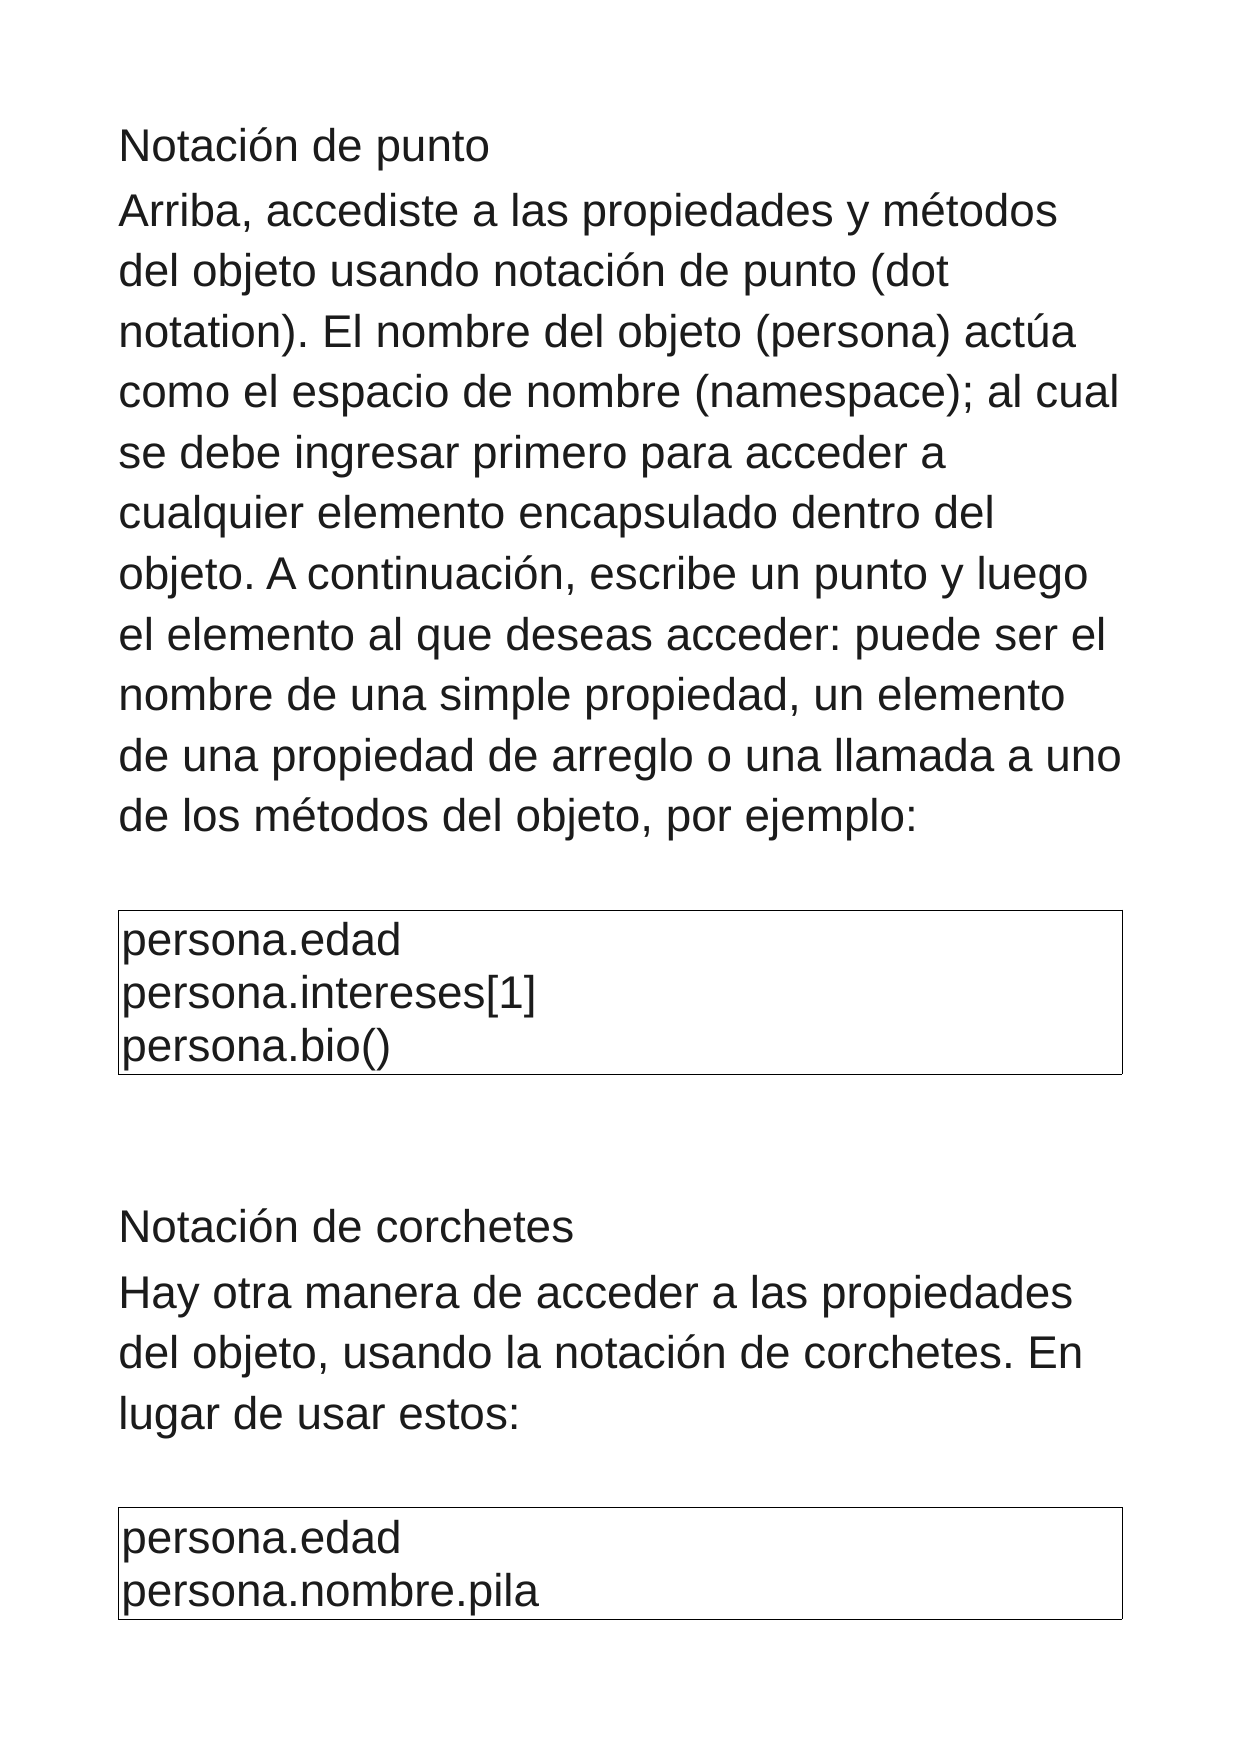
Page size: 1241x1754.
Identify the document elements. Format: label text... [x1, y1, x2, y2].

text persona.edad [119, 911, 1122, 962]
text persona.bio() [119, 1015, 1122, 1074]
text persona.edad [119, 1508, 1122, 1560]
subtitle Notación de punto [118, 118, 1122, 171]
text persona.intereses[1] [119, 962, 1122, 1015]
text persona.nombre.pila [119, 1560, 1122, 1619]
text Hay otra manera de acceder a las propiedades del objeto, usando la notación de corchetes. En lugar de usar estos: [118, 1265, 1122, 1439]
text Arriba, accediste a las propiedades y métodos del objeto usando notación de punto (dot notation). El nombre del objeto (persona) actúa como el espacio de nombre (namespace); al cual se debe ingresar primero para acceder a cualquier elemento encapsulado dentro del objeto. A continuación, escribe un punto y luego el elemento al que deseas acceder: puede ser el nombre de una simple propiedad, un elemento de una propiedad de arreglo o una llamada a uno de los métodos del objeto, por ejemplo: [118, 183, 1122, 841]
subtitle Notación de corchetes [118, 1200, 1122, 1253]
